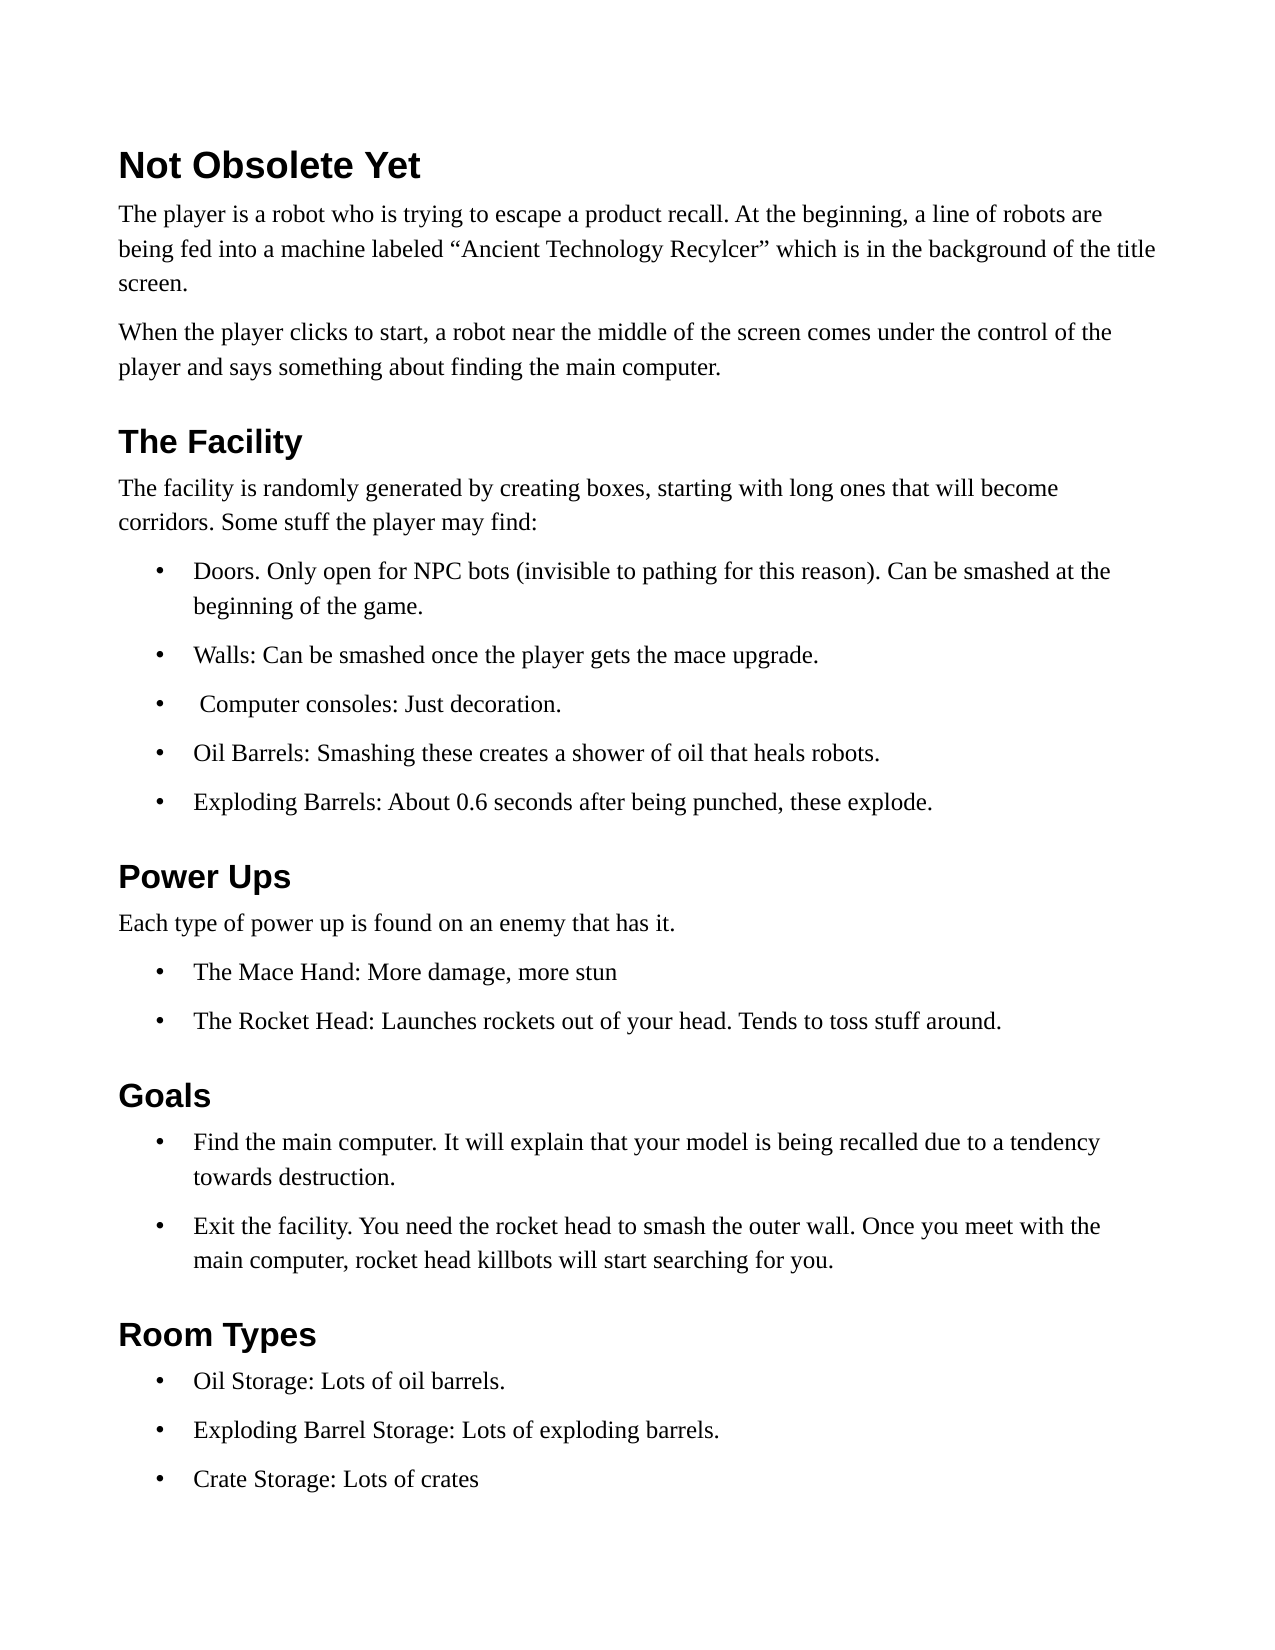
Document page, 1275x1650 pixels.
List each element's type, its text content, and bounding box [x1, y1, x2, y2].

list Exit the facility. You need the rocket head to smash the outer wall. Once you meet with the main computer, rocket head killbots will start searching for you. [156, 1211, 1157, 1274]
list Oil Barrels: Smashing these creates a shower of oil that heals robots. [156, 738, 1157, 767]
list Exploding Barrels: About 0.6 seconds after being punched, these explode. [156, 787, 1157, 816]
list Oil Storage: Lots of oil barrels. [156, 1366, 1157, 1395]
list Exploding Barrel Storage: Lots of exploding barrels. [156, 1415, 1157, 1444]
text The facility is randomly generated by creating boxes, starting with long ones that will become corridors. Some stuff the player may find: [118, 473, 1157, 536]
list Find the main computer. It will explain that your model is being recalled due to a tendency towards destruction. [156, 1127, 1157, 1191]
text When the player clicks to start, a robot near the middle of the screen comes under the control of the player and says something about finding the main computer. [118, 317, 1157, 381]
text The player is a robot who is trying to escape a product recall. At the beginning, a line of robots are being fed into a machine labeled “Ancient Technology Recylcer” which is in the background of the title screen. [118, 199, 1157, 297]
subtitle Room Types [118, 1315, 1157, 1354]
text Each type of power up is found on an enemy that has it. [118, 908, 1157, 937]
list Crate Storage: Lots of crates [156, 1464, 1157, 1493]
subtitle Power Ups [118, 857, 1157, 896]
subtitle Not Obsolete Yet [118, 143, 1157, 187]
list The Rocket Head: Launches rockets out of your head. Tends to toss stuff around. [156, 1006, 1157, 1035]
list The Mace Hand: More damage, more stun [156, 957, 1157, 986]
list Computer consoles: Just decoration. [156, 689, 1157, 718]
list Walls: Can be smashed once the player gets the mace upgrade. [156, 640, 1157, 669]
subtitle Goals [118, 1076, 1157, 1115]
list Doors. Only open for NPC bots (invisible to pathing for this reason). Can be smashed at the beginning of the game. [156, 556, 1157, 619]
subtitle The Facility [118, 422, 1157, 460]
